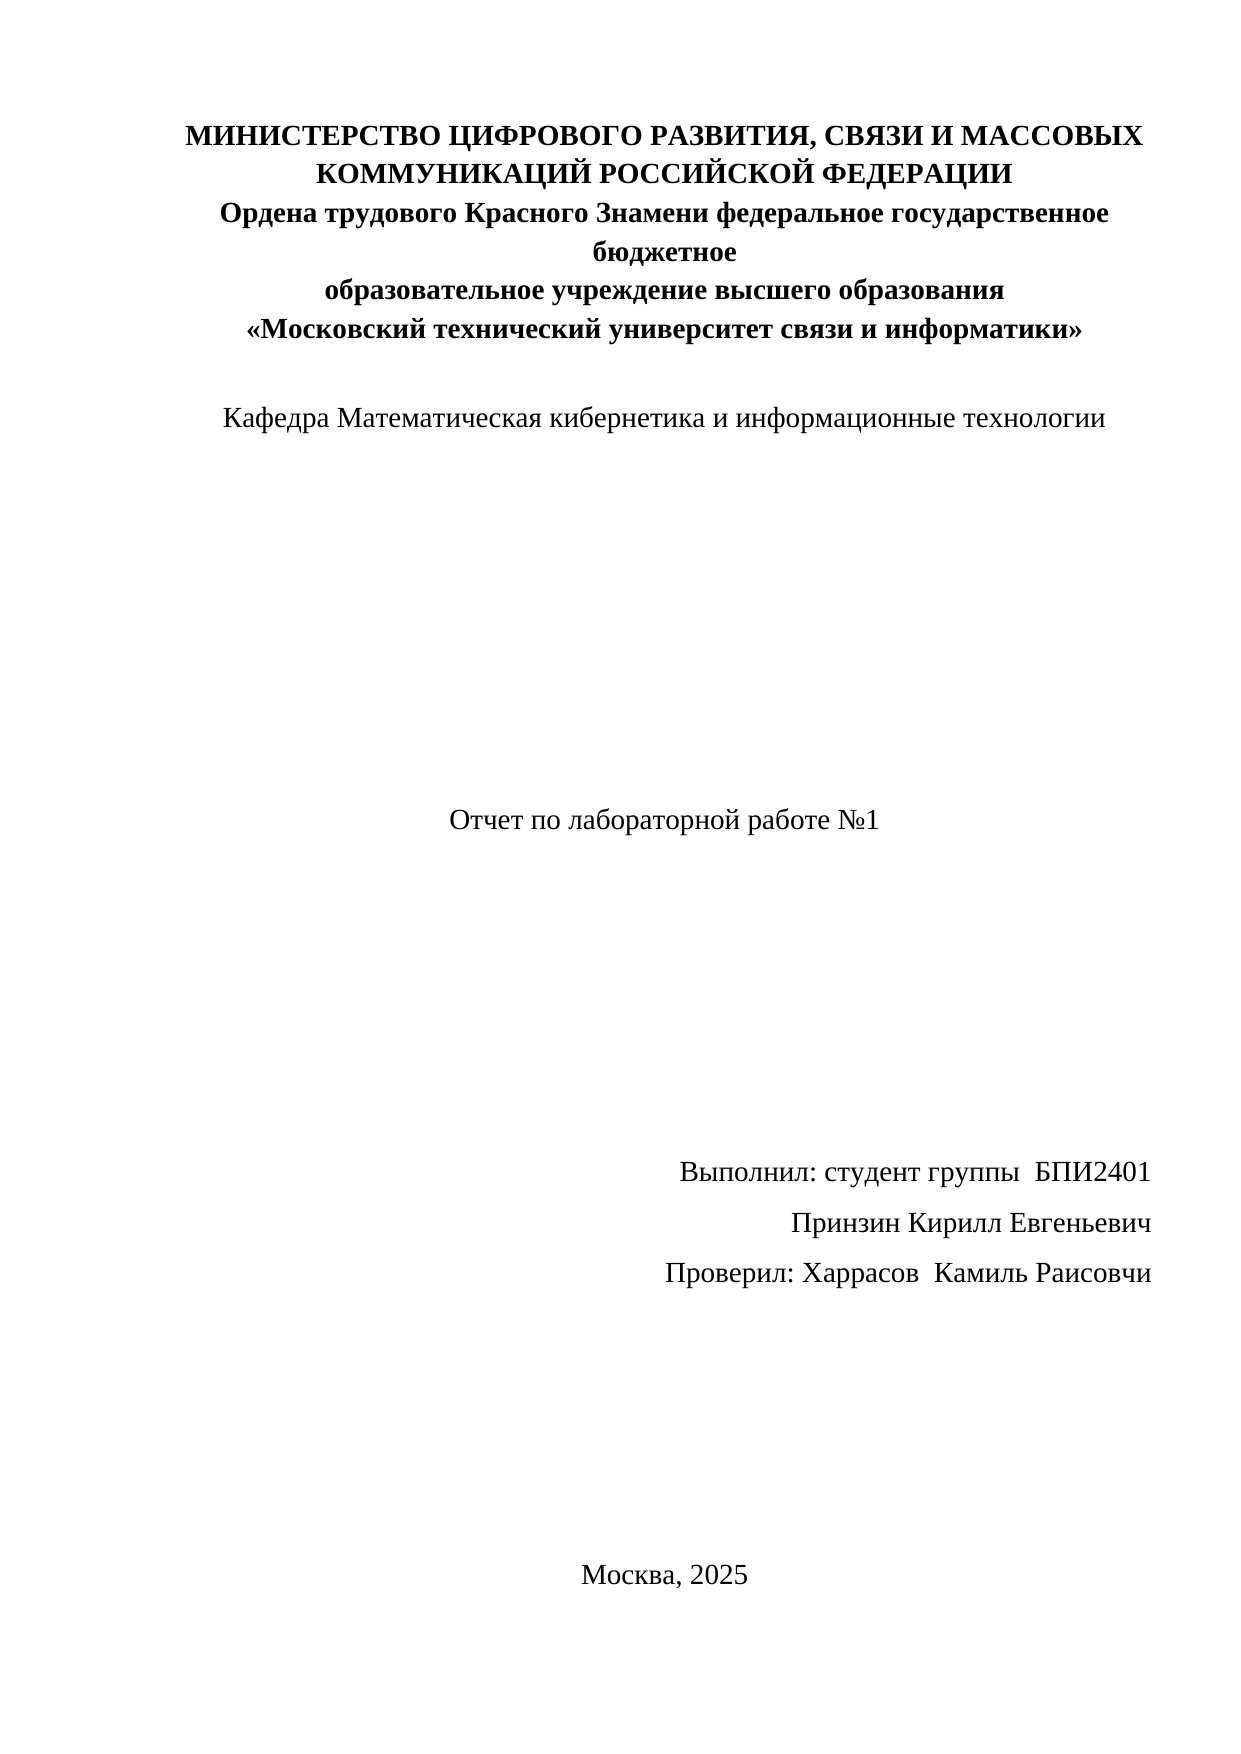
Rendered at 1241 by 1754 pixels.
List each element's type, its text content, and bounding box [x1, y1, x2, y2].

text Принзин Кирилл Евгеньевич [177, 1205, 1152, 1238]
text Ордена трудового Красного Знамени федеральное государственное бюджетное [177, 195, 1152, 267]
text «Московский технический университет связи и информатики» [177, 311, 1152, 344]
text Выполнил: студент группы БПИ2401 [177, 1154, 1152, 1188]
text МИНИСТЕРСТВО ЦИФРОВОГО РАЗВИТИЯ, СВЯЗИ И МАССОВЫХ КОММУНИКАЦИЙ РОССИЙСКОЙ ФЕДЕРАЦИИ [177, 118, 1152, 190]
text Кафедра Математическая кибернетика и информационные технологии [177, 400, 1152, 433]
text образовательное учреждение высшего образования [177, 272, 1152, 306]
text Проверил: Харрасов Камиль Раисовчи [177, 1255, 1152, 1288]
text Отчет по лабораторной работе №1 [177, 802, 1152, 836]
text Москва, 2025 [177, 1557, 1152, 1590]
